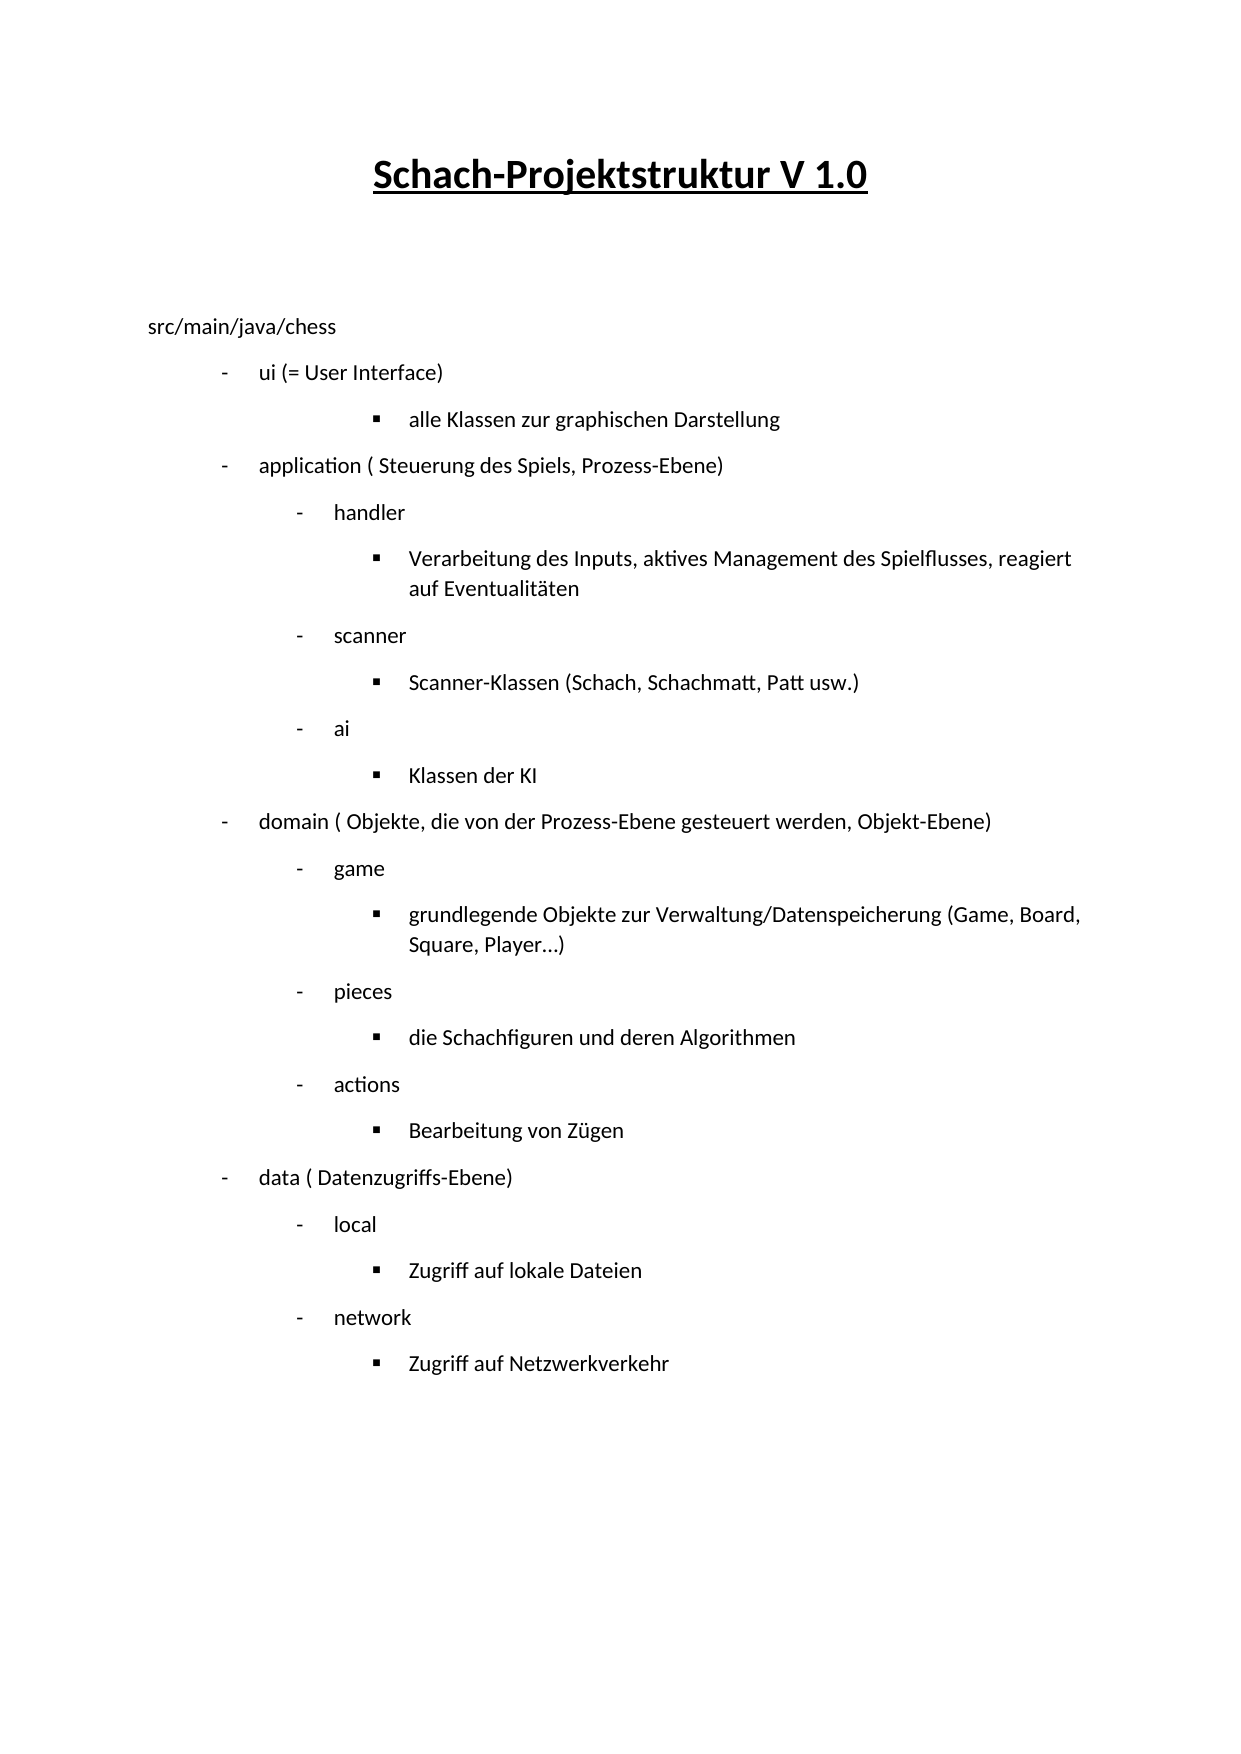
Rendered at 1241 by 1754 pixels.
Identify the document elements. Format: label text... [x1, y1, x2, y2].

list network [296, 1303, 1093, 1331]
list Klassen der KI [371, 761, 1093, 789]
list game [296, 854, 1093, 882]
list Zugriff auf Netzwerkverkehr [371, 1349, 1093, 1377]
list application ( Steuerung des Spiels, Prozess-Ebene) [221, 451, 1093, 479]
list die Schachfiguren und deren Algorithmen [371, 1023, 1093, 1051]
list Scanner-Klassen (Schach, Schachmatt, Patt usw.) [371, 668, 1093, 696]
list scanner [296, 621, 1093, 649]
list handler [296, 498, 1093, 526]
list domain ( Objekte, die von der Prozess-Ebene gesteuert werden, Objekt-Ebene) [221, 807, 1093, 835]
list pieces [296, 977, 1093, 1005]
text src/main/java/chess [148, 312, 1093, 340]
list data ( Datenzugriffs-Ebene) [221, 1163, 1093, 1191]
list Bearbeitung von Zügen [371, 1117, 1093, 1144]
list Verarbeitung des Inputs, aktives Management des Spielflusses, reagiert auf Eventualitäten [371, 544, 1093, 602]
list alle Klassen zur graphischen Darstellung [371, 405, 1093, 433]
list grundlegende Objekte zur Verwaltung/Datenspeicherung (Game, Board, Square, Player…) [371, 900, 1093, 958]
list ui (= User Interface) [221, 358, 1093, 386]
text Schach-Projektstruktur V 1.0 [148, 148, 1093, 198]
list local [296, 1210, 1093, 1238]
list Zugriff auf lokale Dateien [371, 1256, 1093, 1284]
list actions [296, 1070, 1093, 1098]
list ai [296, 714, 1093, 742]
